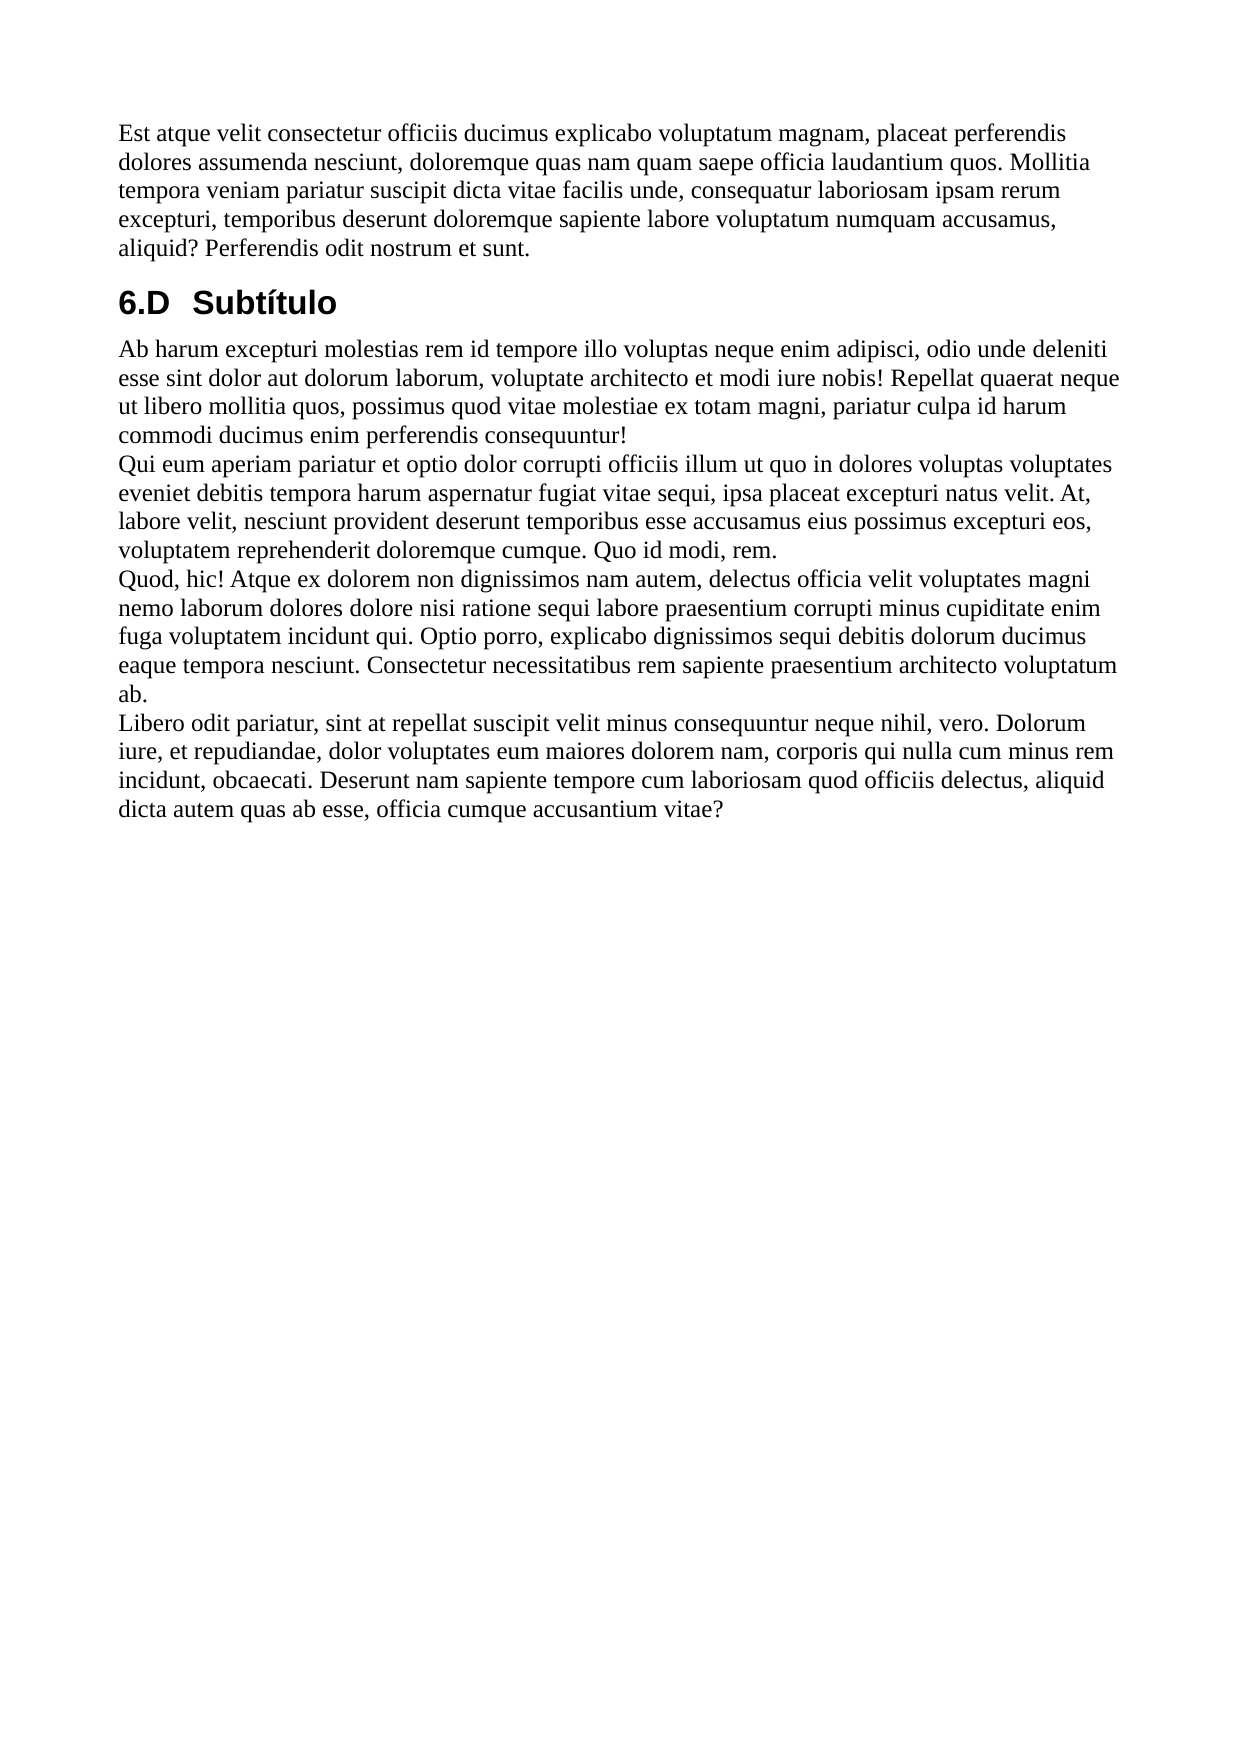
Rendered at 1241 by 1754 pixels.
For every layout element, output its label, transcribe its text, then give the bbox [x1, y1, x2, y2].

text Qui eum aperiam pariatur et optio dolor corrupti officiis illum ut quo in dolores voluptas voluptates eveniet debitis tempora harum aspernatur fugiat vitae sequi, ipsa placeat excepturi natus velit. At, labore velit, nesciunt provident deserunt temporibus esse accusamus eius possimus excepturi eos, voluptatem reprehenderit doloremque cumque. Quo id modi, rem. [118, 449, 1122, 564]
subtitle Subtítulo [118, 283, 1122, 321]
text Est atque velit consectetur officiis ducimus explicabo voluptatum magnam, placeat perferendis dolores assumenda nesciunt, doloremque quas nam quam saepe officia laudantium quos. Mollitia tempora veniam pariatur suscipit dicta vitae facilis unde, consequatur laboriosam ipsam rerum excepturi, temporibus deserunt doloremque sapiente labore voluptatum numquam accusamus, aliquid? Perferendis odit nostrum et sunt. [118, 118, 1122, 262]
text Ab harum excepturi molestias rem id tempore illo voluptas neque enim adipisci, odio unde deleniti esse sint dolor aut dolorum laborum, voluptate architecto et modi iure nobis! Repellat quaerat neque ut libero mollitia quos, possimus quod vitae molestiae ex totam magni, pariatur culpa id harum commodi ducimus enim perferendis consequuntur! [118, 334, 1122, 449]
text Quod, hic! Atque ex dolorem non dignissimos nam autem, delectus officia velit voluptates magni nemo laborum dolores dolore nisi ratione sequi labore praesentium corrupti minus cupiditate enim fuga voluptatem incidunt qui. Optio porro, explicabo dignissimos sequi debitis dolorum ducimus eaque tempora nesciunt. Consectetur necessitatibus rem sapiente praesentium architecto voluptatum ab. [118, 564, 1122, 708]
text Libero odit pariatur, sint at repellat suscipit velit minus consequuntur neque nihil, vero. Dolorum iure, et repudiandae, dolor voluptates eum maiores dolorem nam, corporis qui nulla cum minus rem incidunt, obcaecati. Deserunt nam sapiente tempore cum laboriosam quod officiis delectus, aliquid dicta autem quas ab esse, officia cumque accusantium vitae? [118, 708, 1122, 823]
